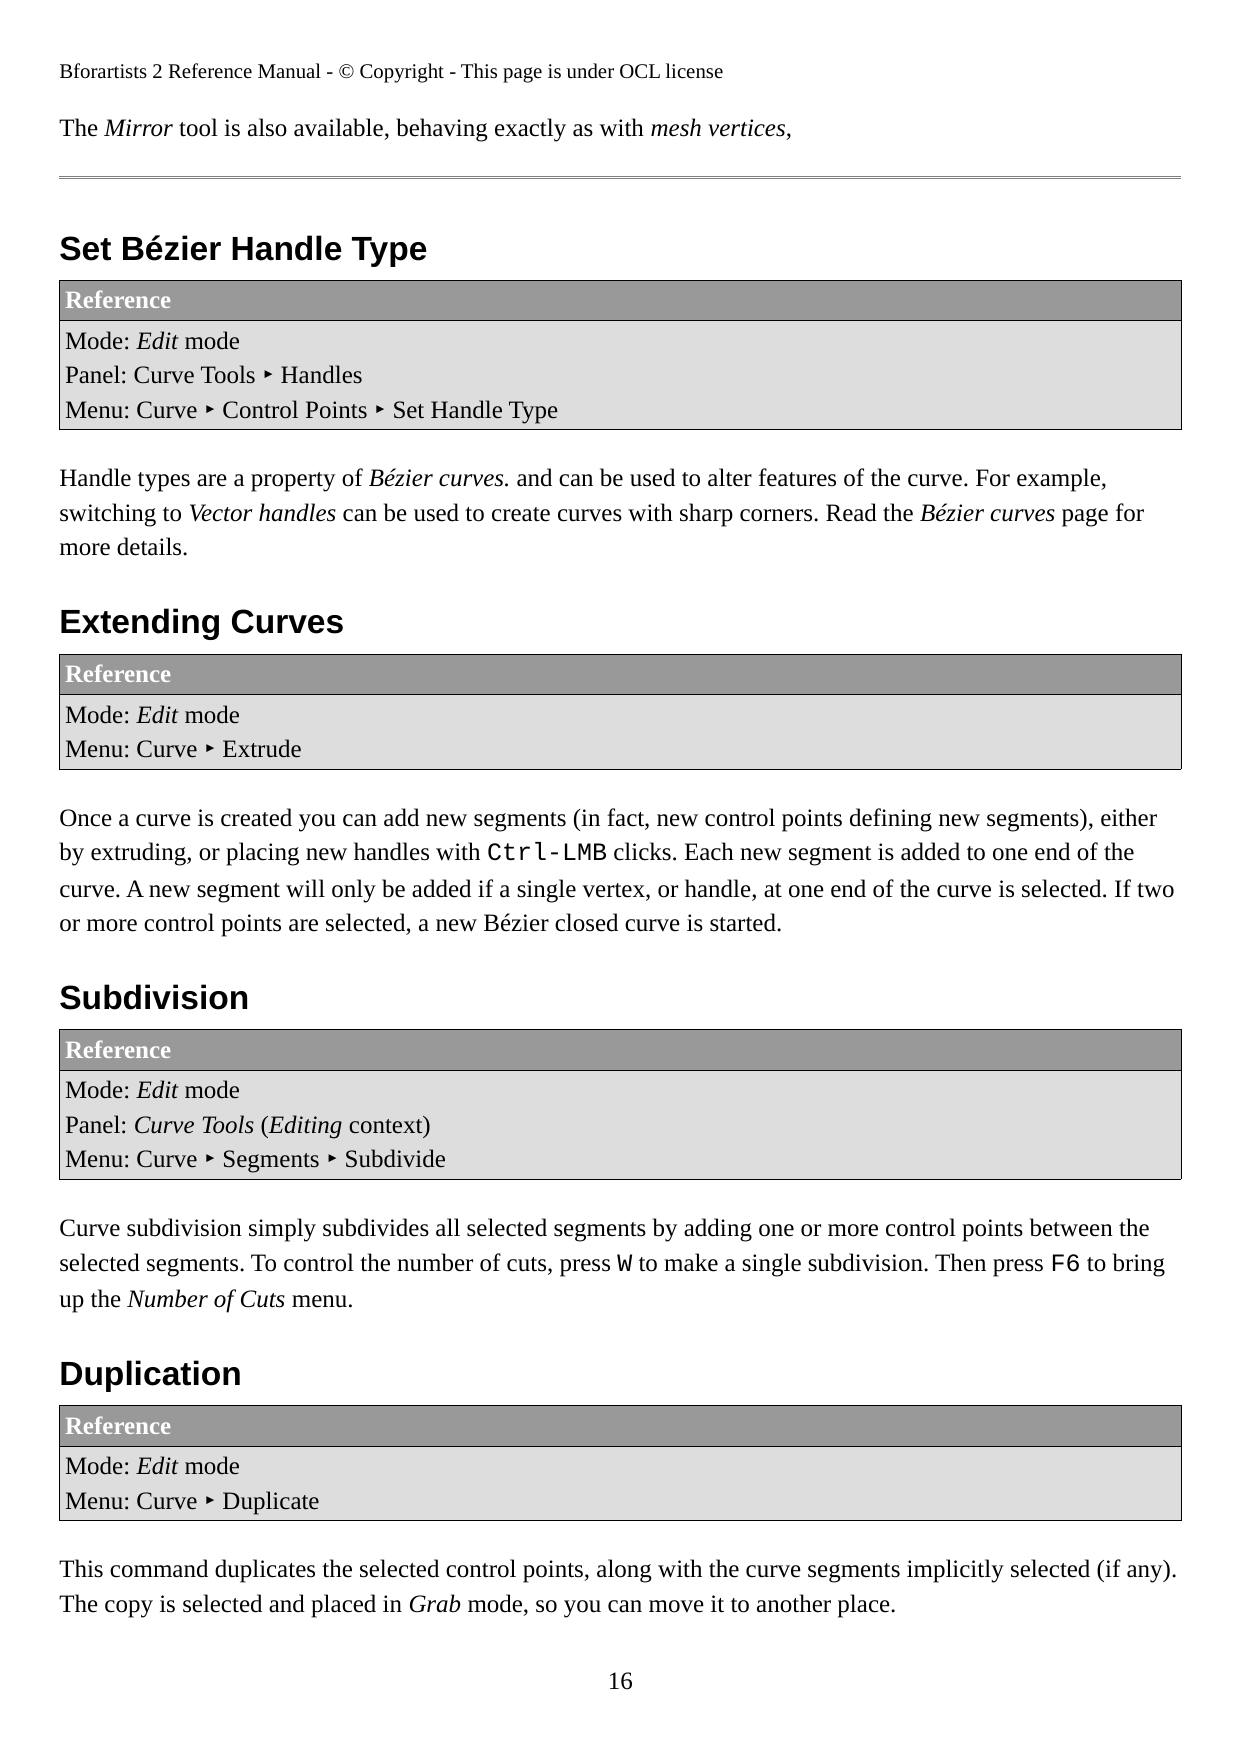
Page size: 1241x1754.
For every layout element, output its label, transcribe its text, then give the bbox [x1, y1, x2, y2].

text Handle types are a property of Bézier curves. and can be used to alter features of the curve. For example, switching to Vector handles can be used to create curves with sharp corners. Read the Bézier curves page for more details. [59, 463, 1181, 561]
table_header Reference [60, 1030, 1181, 1070]
subtitle Duplication [59, 1354, 1181, 1393]
subtitle Subdivision [59, 978, 1181, 1017]
table_header Reference [60, 281, 1181, 320]
subtitle Extending Curves [59, 602, 1181, 641]
subtitle Set Bézier Handle Type [59, 229, 1181, 267]
table_cell Mode: Edit mode Panel: Curve Tools ‣ Handles Menu: Curve ‣ Control Points ‣ Set Handle Type [60, 321, 1181, 429]
table_header Reference [60, 1406, 1181, 1446]
table_cell Mode: Edit mode Panel: Curve Tools (Editing context) Menu: Curve ‣ Segments ‣ Subdivide [60, 1071, 1181, 1179]
text The Mirror tool is also available, behaving exactly as with mesh vertices, [59, 113, 1181, 141]
text Once a curve is created you can add new segments (in fact, new control points defining new segments), either by extruding, or placing new handles with Ctrl-LMB clicks. Each new segment is added to one end of the curve. A new segment will only be added if a single vertex, or handle, at one end of the curve is selected. If two or more control points are selected, a new Bézier closed curve is started. [59, 803, 1181, 937]
table_cell Mode: Edit mode Menu: Curve ‣ Duplicate [60, 1447, 1181, 1520]
table_cell Mode: Edit mode Menu: Curve ‣ Extrude [60, 695, 1181, 769]
table_header Reference [60, 655, 1181, 694]
text This command duplicates the selected control points, along with the curve segments implicitly selected (if any). The copy is selected and placed in Grab mode, so you can move it to another place. [59, 1554, 1181, 1618]
text Curve subdivision simply subdivides all selected segments by adding one or more control points between the selected segments. To control the number of cuts, press W to make a single subdivision. Then press F6 to bring up the Number of Cuts menu. [59, 1213, 1181, 1313]
